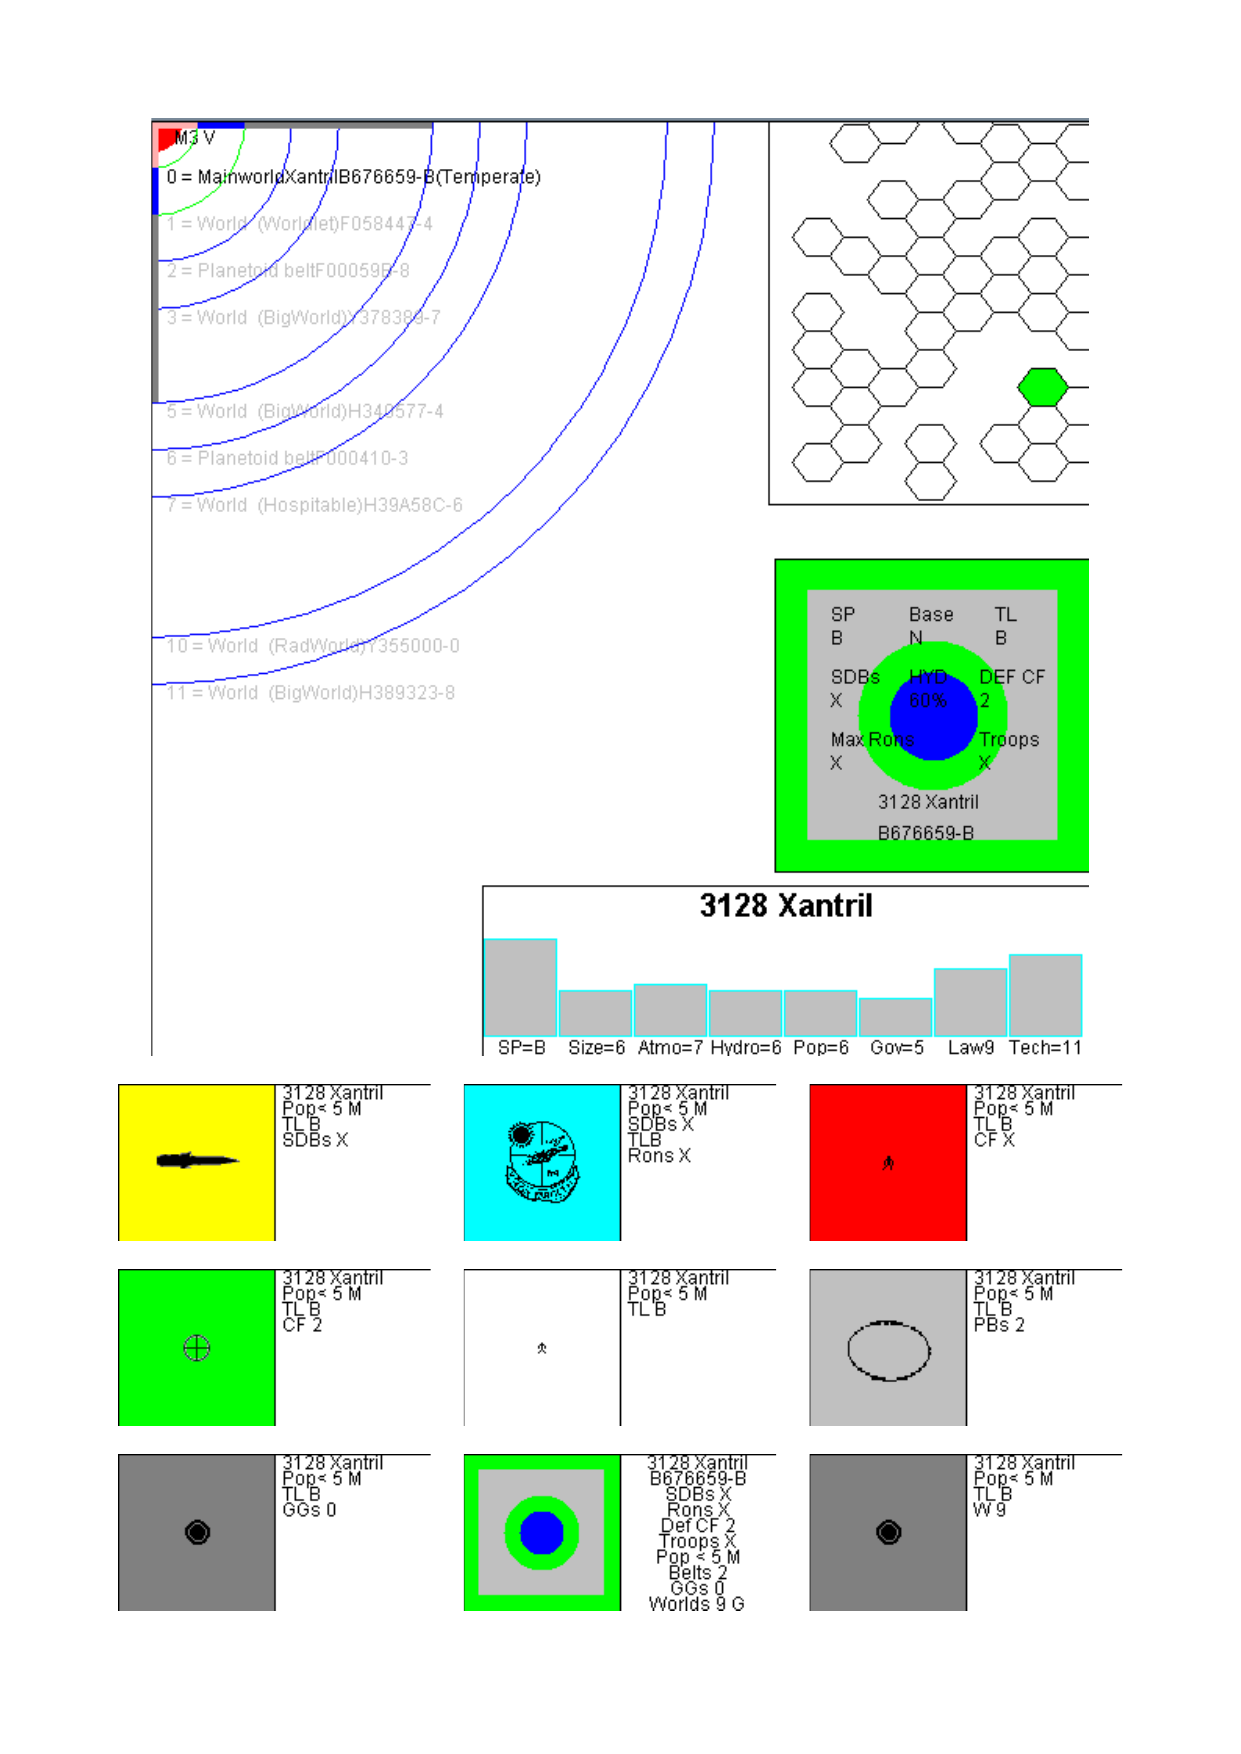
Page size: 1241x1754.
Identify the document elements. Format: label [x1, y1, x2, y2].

picture [809, 1454, 1123, 1611]
picture [463, 1454, 777, 1611]
picture [118, 1084, 431, 1241]
picture [118, 1454, 431, 1611]
picture [151, 118, 1089, 1056]
picture [118, 1269, 431, 1426]
picture [463, 1269, 777, 1426]
picture [809, 1084, 1123, 1241]
picture [809, 1269, 1123, 1426]
picture [463, 1084, 777, 1241]
